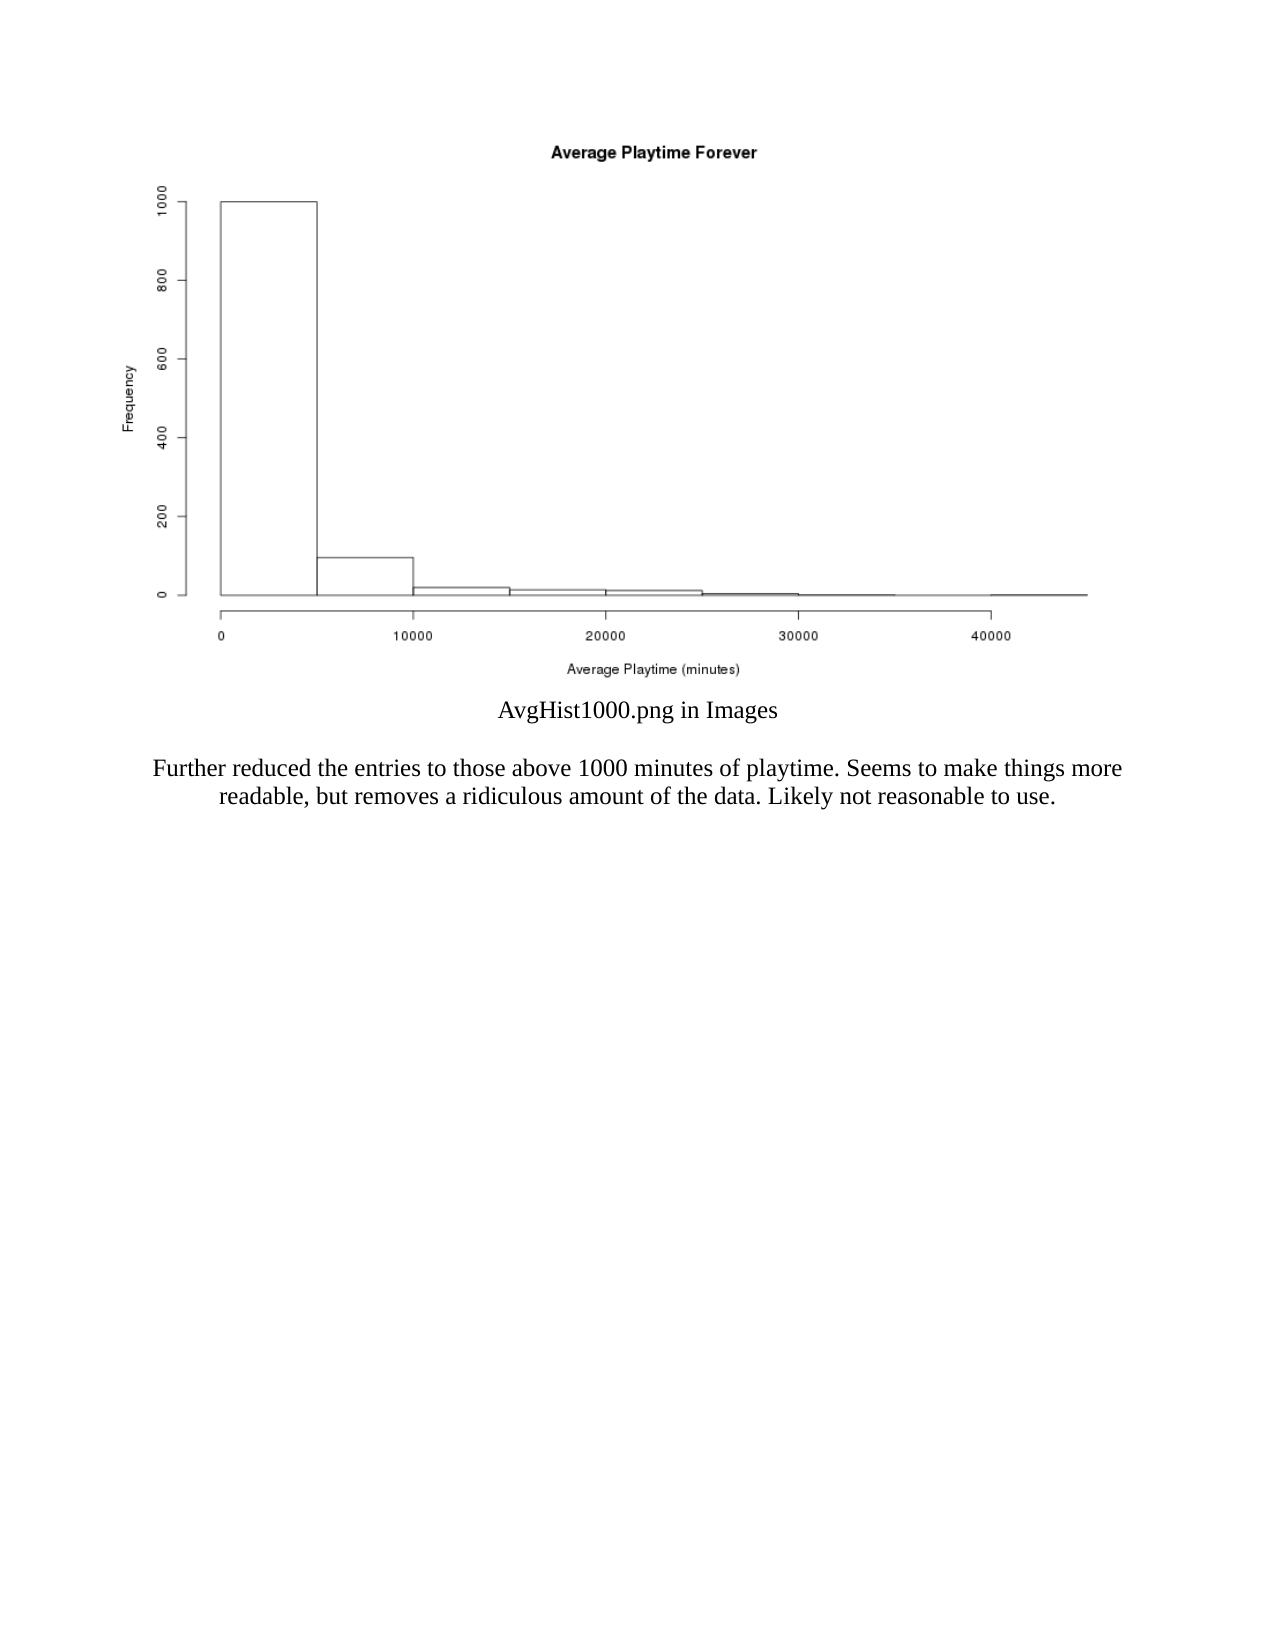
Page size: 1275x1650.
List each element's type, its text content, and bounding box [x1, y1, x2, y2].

text Further reduced the entries to those above 1000 minutes of playtime. Seems to make things more readable, but removes a ridiculous amount of the data. Likely not reasonable to use. [118, 753, 1157, 810]
text AvgHist1000.png in Images [118, 696, 1157, 724]
picture [118, 118, 1157, 696]
